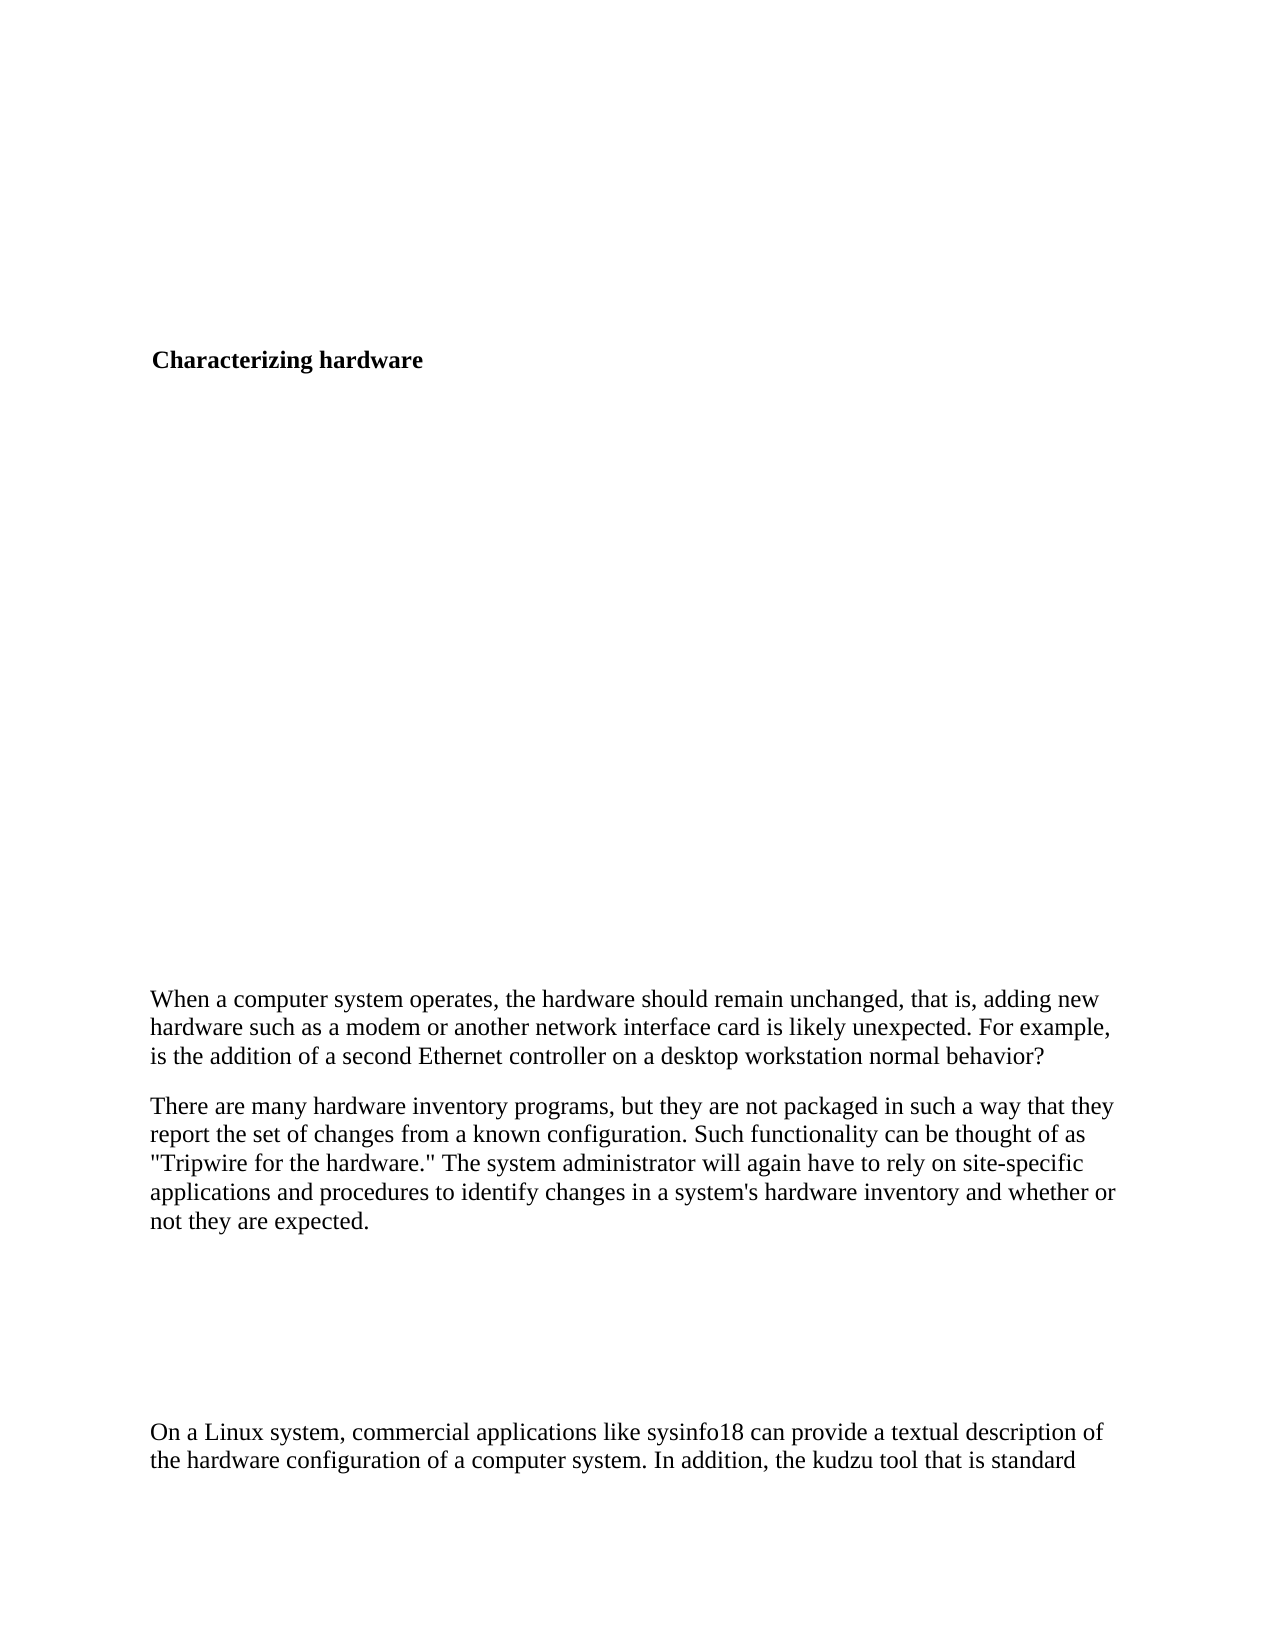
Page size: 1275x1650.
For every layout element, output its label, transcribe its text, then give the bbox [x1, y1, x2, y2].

table_cell Characterizing hardware [150, 333, 429, 973]
text On a Linux system, commercial applications like sysinfo18 can provide a textual description of the hardware configuration of a computer system. In addition, the kudzu tool that is standard [150, 1417, 1125, 1474]
text There are many hardware inventory programs, but they are not packaged in such a way that they report the set of changes from a known configuration. Such functionality can be thought of as "Tripwire for the hardware." The system administrator will again have to rely on site-specific applications and procedures to identify changes in a system's hardware inventory and whether or not they are expected. [150, 1091, 1125, 1234]
table_cell [429, 333, 1039, 973]
table_header [429, 301, 1039, 333]
table_header [1039, 301, 1053, 333]
table_header [150, 301, 429, 333]
table_cell [1039, 333, 1053, 973]
text When a computer system operates, the hardware should remain unchanged, that is, adding new hardware such as a modem or another network interface card is likely unexpected. For example, is the addition of a second Ethernet controller on a desktop workstation normal behavior? [150, 984, 1125, 1070]
